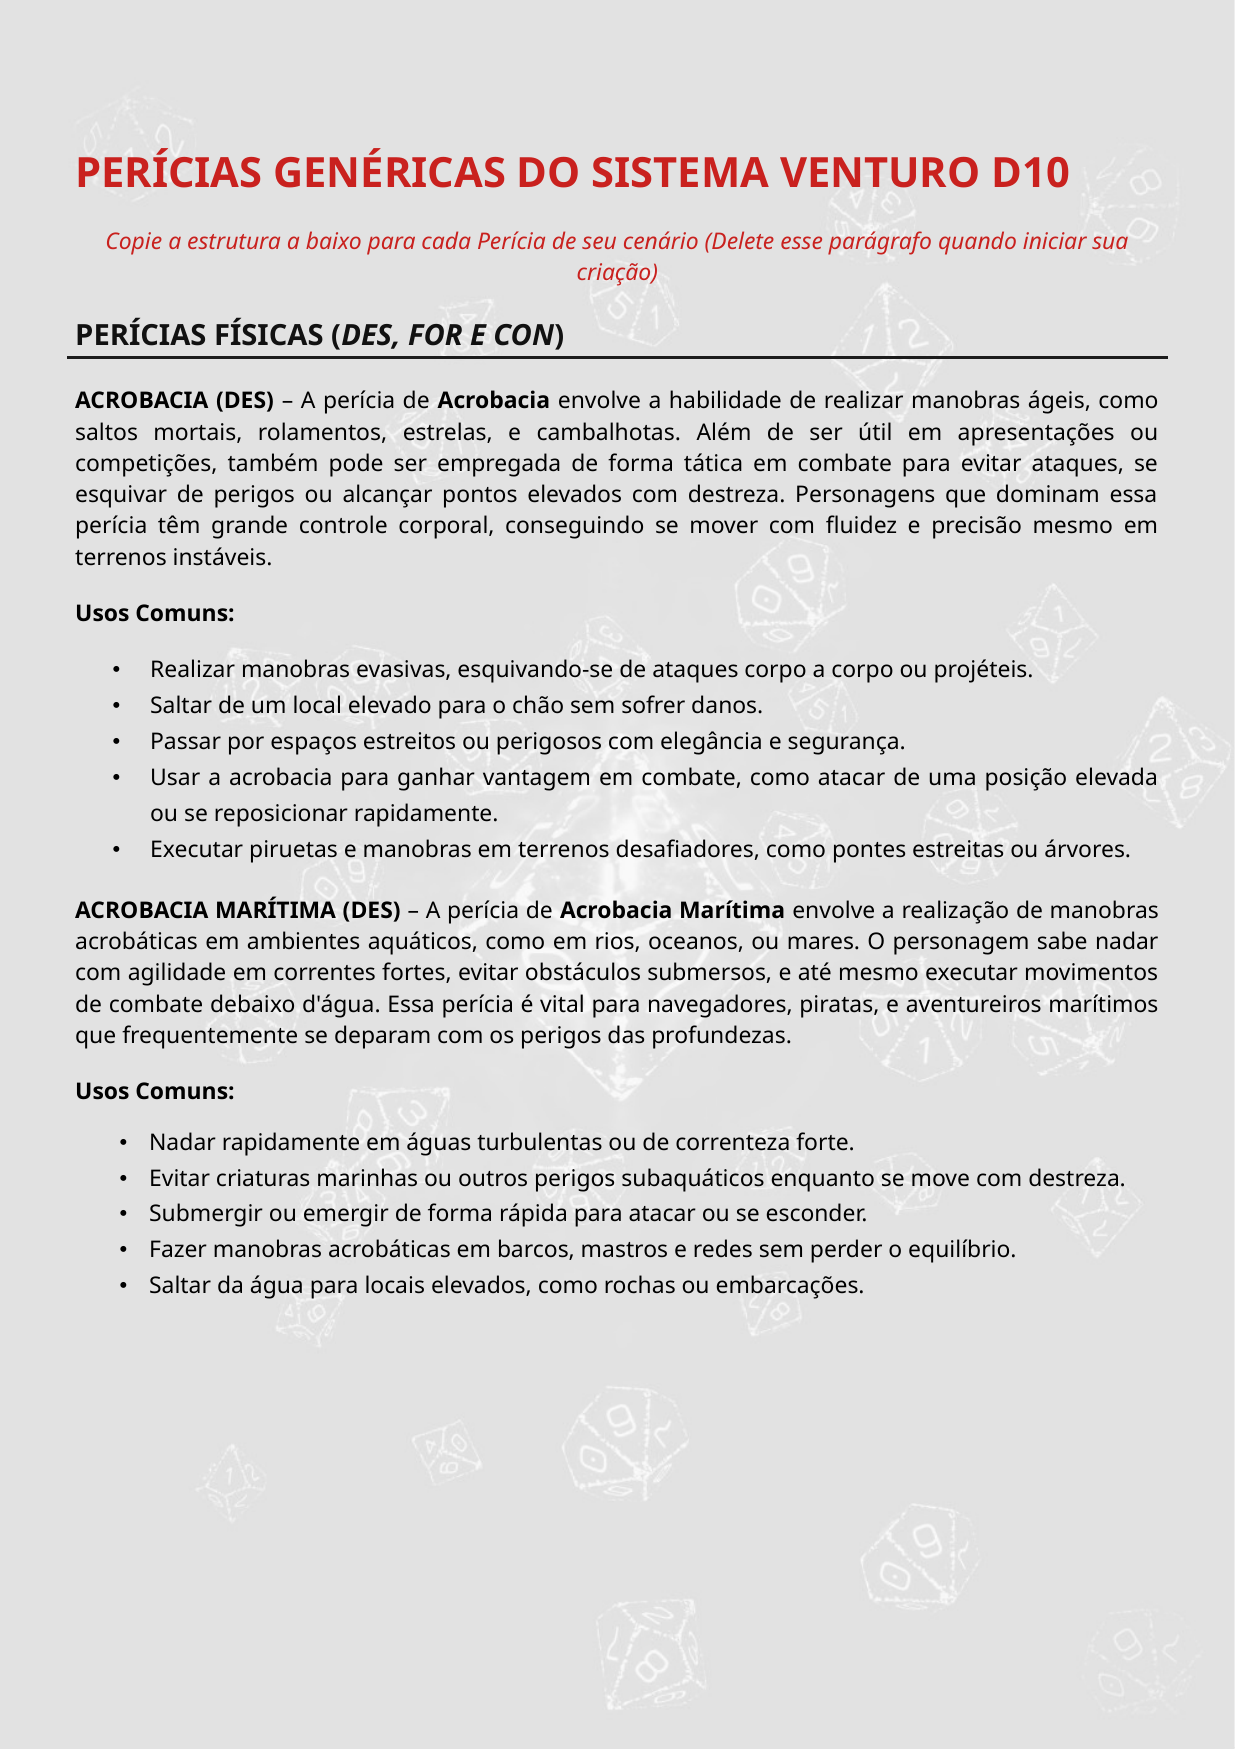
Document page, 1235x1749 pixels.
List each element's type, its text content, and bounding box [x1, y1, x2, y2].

list Executar piruetas e manobras em terrenos desafiadores, como pontes estreitas ou árvores. [112, 833, 1159, 864]
text ACROBACIA (DES) – A perícia de Acrobacia envolve a habilidade de realizar manobras ágeis, como saltos mortais, rolamentos, estrelas, e cambalhotas. Além de ser útil em apresentações ou competições, também pode ser empregada de forma tática em combate para evitar ataques, se esquivar de perigos ou alcançar pontos elevados com destreza. Personagens que dominam essa perícia têm grande controle corporal, conseguindo se mover com fluidez e precisão mesmo em terrenos instáveis. [75, 384, 1159, 572]
list Submergir ou emergir de forma rápida para atacar ou se esconder. [119, 1197, 1159, 1229]
subtitle Perícias Físicas (DES, FOR E CON) [67, 312, 1168, 356]
text Usos Comuns: [75, 1075, 1159, 1106]
list Fazer manobras acrobáticas em barcos, mastros e redes sem perder o equilíbrio. [119, 1233, 1159, 1264]
list Realizar manobras evasivas, esquivando-se de ataques corpo a corpo ou projéteis. [112, 653, 1159, 684]
list Usar a acrobacia para ganhar vantagem em combate, como atacar de uma posição elevada ou se reposicionar rapidamente. [112, 761, 1159, 828]
text ACROBACIA MARÍTIMA (DES) – A perícia de Acrobacia Marítima envolve a realização de manobras acrobáticas em ambientes aquáticos, como em rios, oceanos, ou mares. O personagem sabe nadar com agilidade em correntes fortes, evitar obstáculos submersos, e até mesmo executar movimentos de combate debaixo d'água. Essa perícia é vital para navegadores, piratas, e aventureiros marítimos que frequentemente se deparam com os perigos das profundezas. [75, 894, 1159, 1050]
picture [0, 0, 1235, 1749]
text Copie a estrutura a baixo para cada Perícia de seu cenário (Delete esse parágrafo quando iniciar sua criação) [75, 225, 1159, 287]
subtitle Perícias Genéricas do Sistema Venturo D10 [75, 143, 1159, 200]
list Saltar de um local elevado para o chão sem sofrer danos. [112, 689, 1159, 720]
text Usos Comuns: [75, 597, 1159, 628]
list Evitar criaturas marinhas ou outros perigos subaquáticos enquanto se move com destreza. [119, 1161, 1159, 1193]
list Passar por espaços estreitos ou perigosos com elegância e segurança. [112, 725, 1159, 756]
list Saltar da água para locais elevados, como rochas ou embarcações. [119, 1269, 1159, 1301]
list Nadar rapidamente em águas turbulentas ou de correnteza forte. [119, 1126, 1159, 1157]
